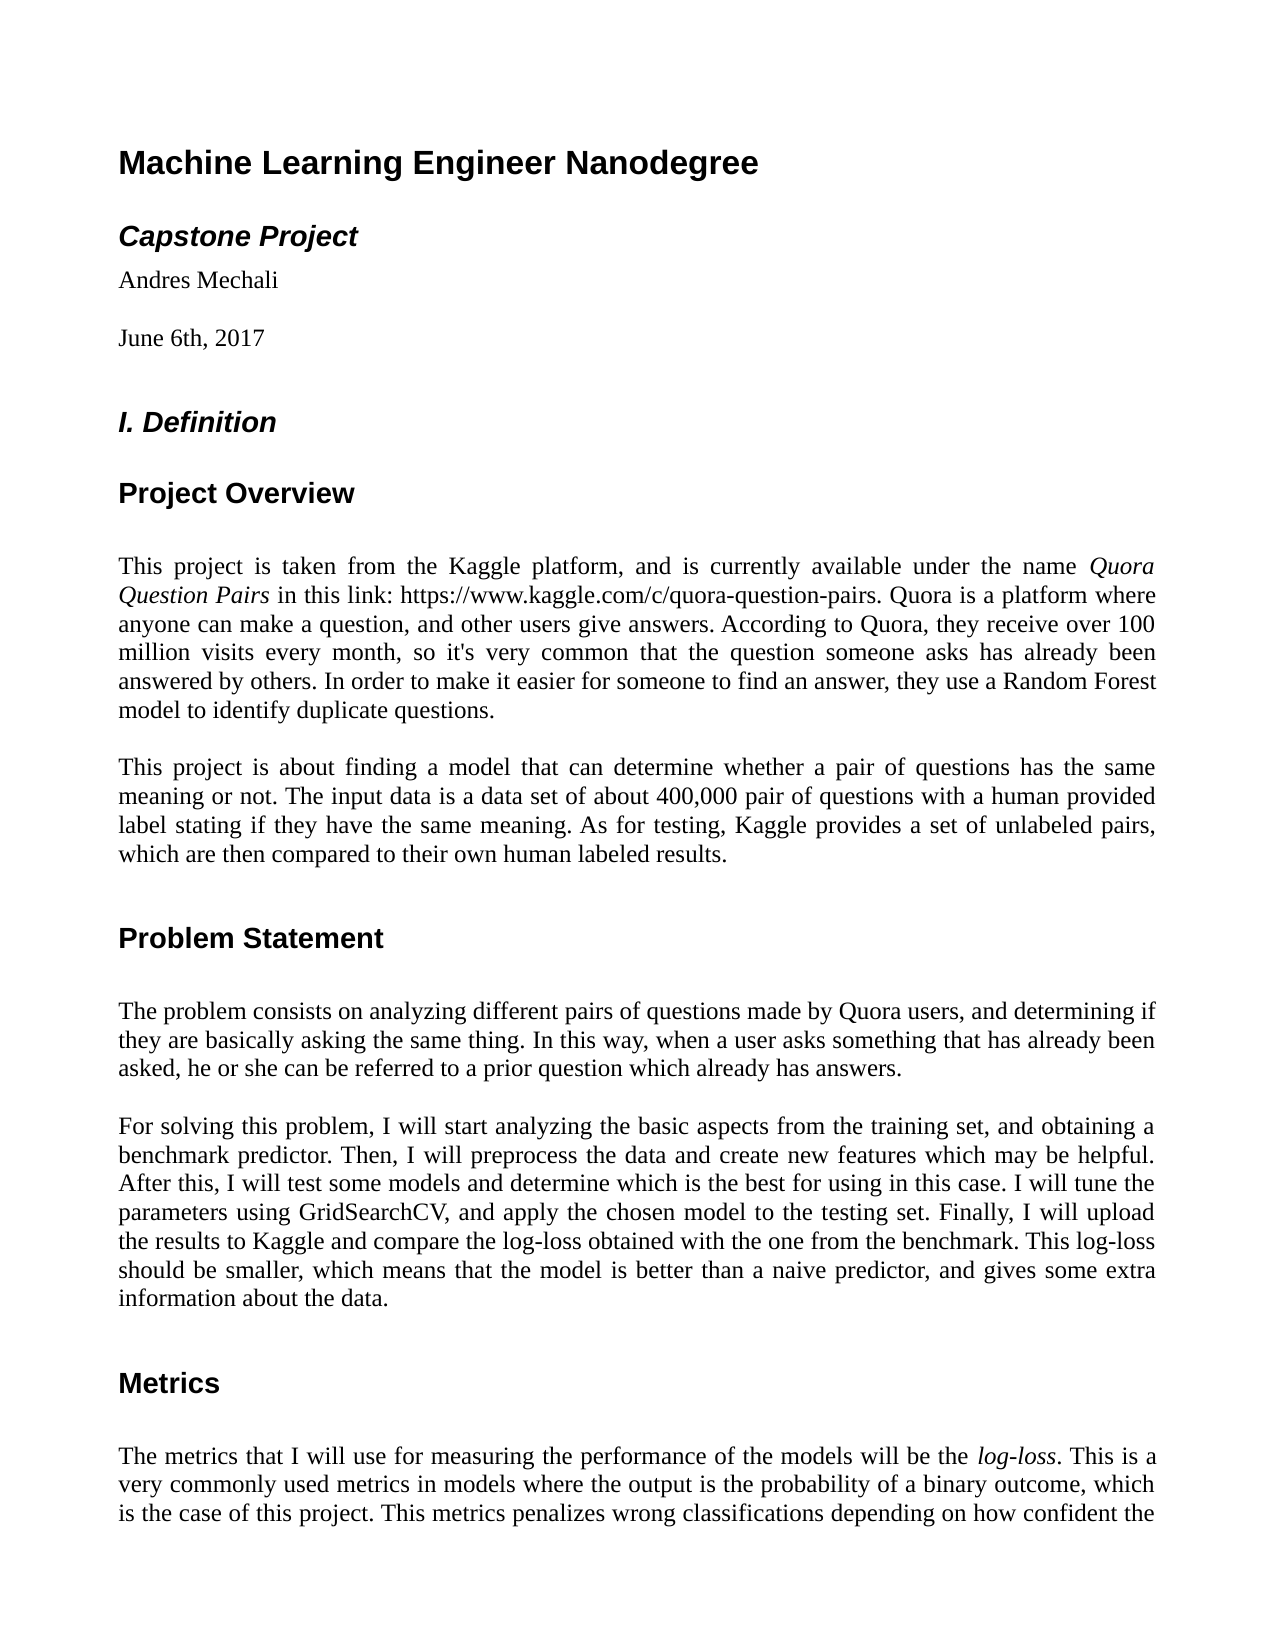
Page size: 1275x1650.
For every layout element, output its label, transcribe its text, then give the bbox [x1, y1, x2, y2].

text The problem consists on analyzing different pairs of questions made by Quora users, and determining if they are basically asking the same thing. In this way, when a user asks something that has already been asked, he or she can be referred to a prior question which already has answers. [118, 996, 1157, 1082]
subtitle I. Definition [118, 405, 1157, 439]
text This project is taken from the Kaggle platform, and is currently available under the name Quora Question Pairs in this link: https://www.kaggle.com/c/quora-question-pairs. Quora is a platform where anyone can make a question, and other users give answers. According to Quora, they receive over 100 million visits every month, so it's very common that the question someone asks has already been answered by others. In order to make it easier for someone to find an answer, they use a Random Forest model to identify duplicate questions. [118, 551, 1157, 724]
subtitle Problem Statement [118, 921, 1157, 955]
text Andres Mechali [118, 265, 1157, 294]
text June 6th, 2017 [118, 323, 1157, 352]
text For solving this problem, I will start analyzing the basic aspects from the training set, and obtaining a benchmark predictor. Then, I will preprocess the data and create new features which may be helpful. After this, I will test some models and determine which is the best for using in this case. I will tune the parameters using GridSearchCV, and apply the chosen model to the testing set. Finally, I will upload the results to Kaggle and compare the log-loss obtained with the one from the benchmark. This log-loss should be smaller, which means that the model is better than a naive predictor, and gives some extra information about the data. [118, 1111, 1157, 1312]
subtitle Metrics [118, 1366, 1157, 1399]
text The metrics that I will use for measuring the performance of the models will be the log-loss. This is a very commonly used metrics in models where the output is the probability of a binary outcome, which is the case of this project. This metrics penalizes wrong classifications depending on how confident the [118, 1441, 1157, 1527]
subtitle Project Overview [118, 476, 1157, 510]
text This project is about finding a model that can determine whether a pair of questions has the same meaning or not. The input data is a data set of about 400,000 pair of questions with a human provided label stating if they have the same meaning. As for testing, Kaggle provides a set of unlabeled pairs, which are then compared to their own human labeled results. [118, 752, 1157, 867]
subtitle Machine Learning Engineer Nanodegree [118, 143, 1157, 182]
subtitle Capstone Project [118, 219, 1157, 253]
